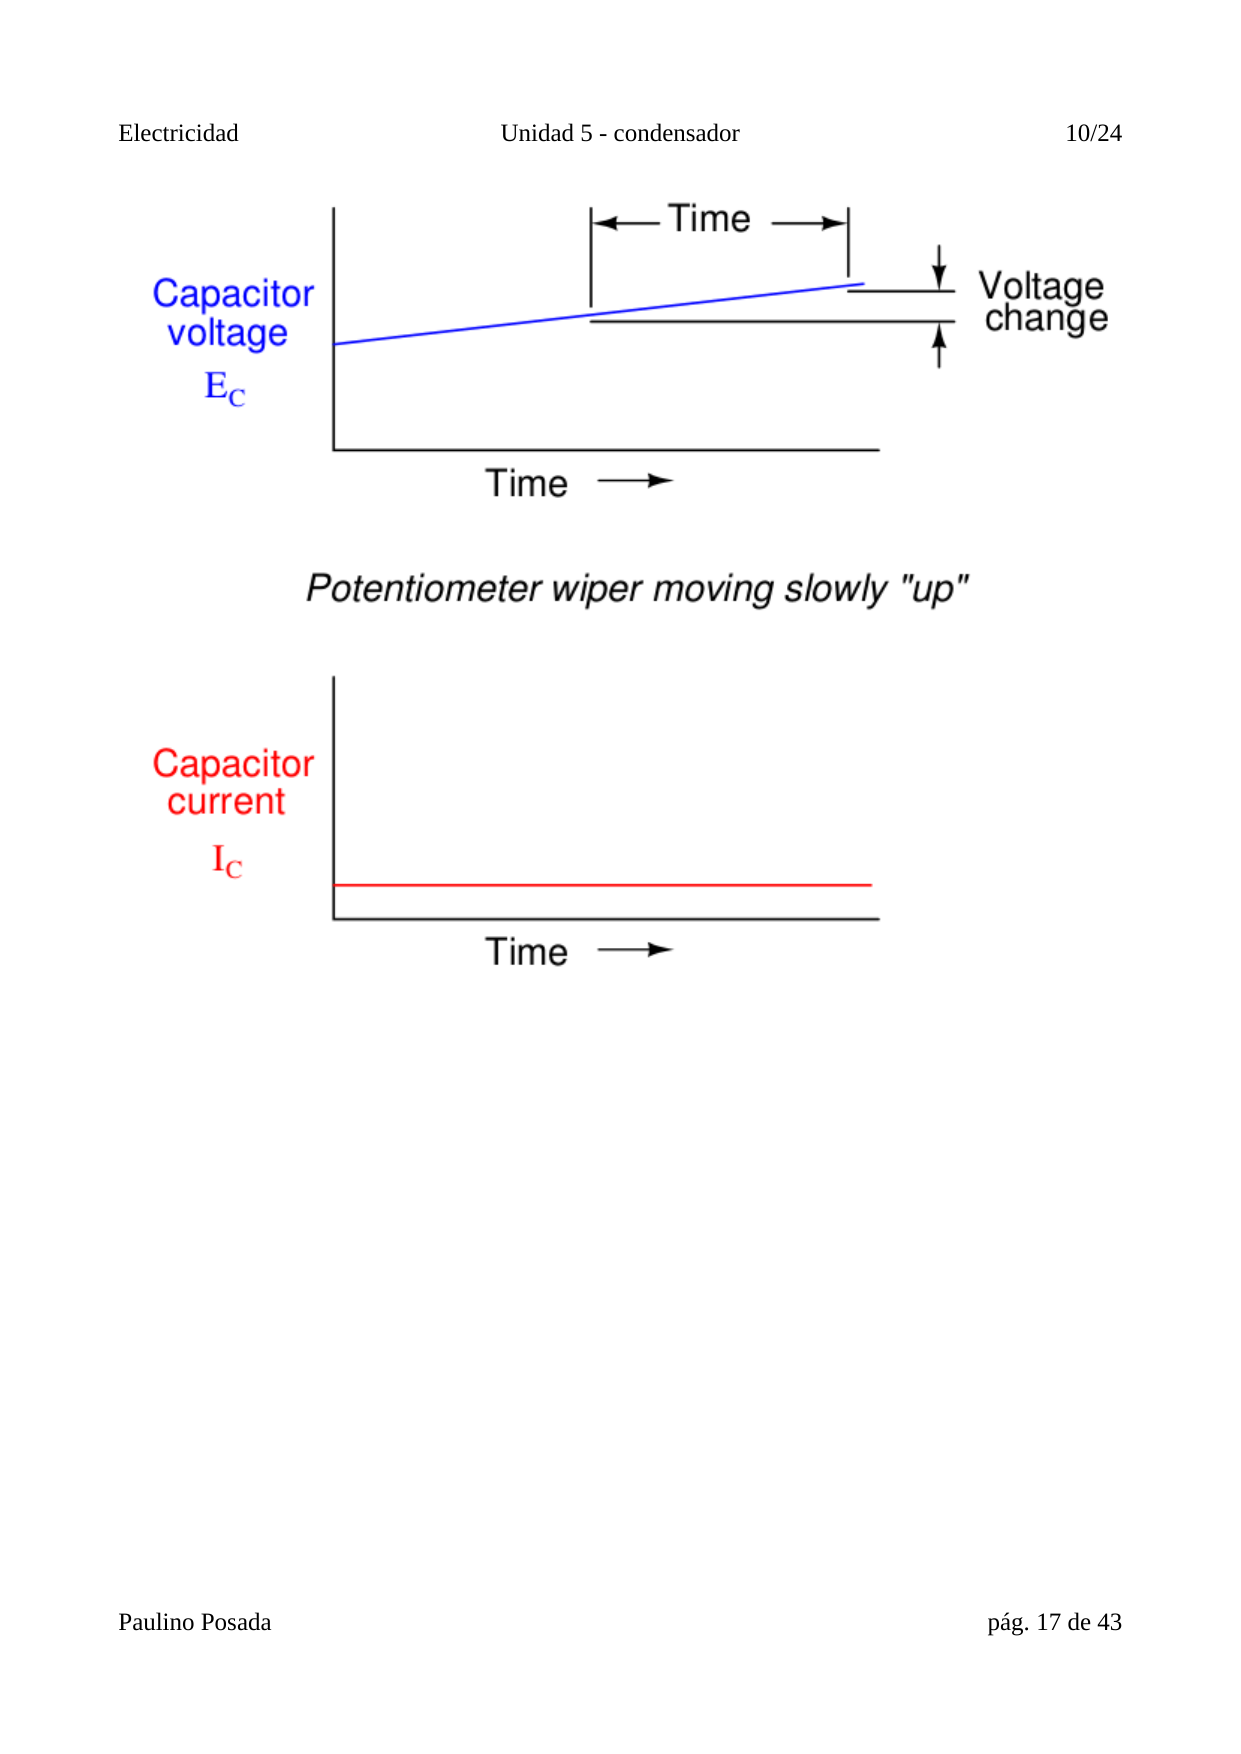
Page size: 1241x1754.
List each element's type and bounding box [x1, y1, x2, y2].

picture [118, 176, 1123, 986]
